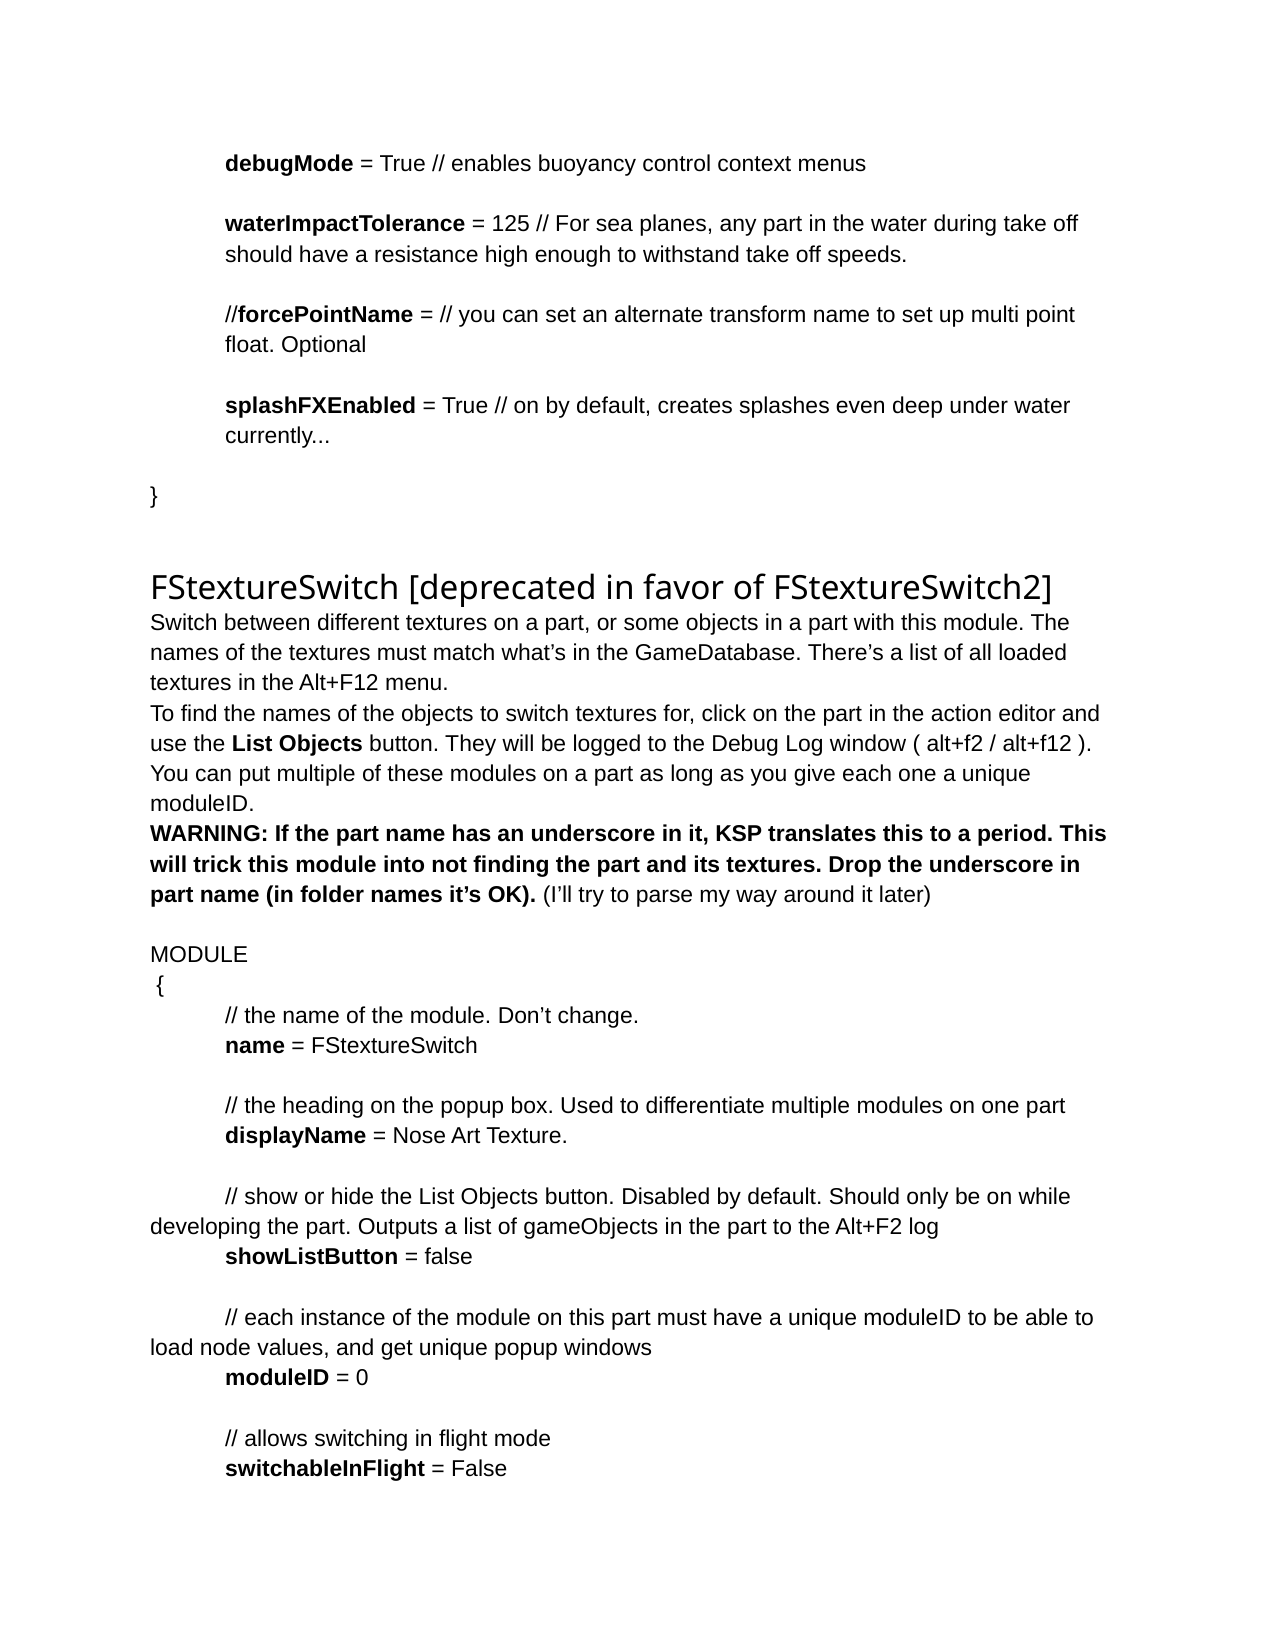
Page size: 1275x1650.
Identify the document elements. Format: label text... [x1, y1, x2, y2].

text splashFXEnabled = True // on by default, creates splashes even deep under water currently... [225, 361, 1125, 448]
text // each instance of the module on this part must have a unique moduleID to be able to load node values, and get unique popup windows [150, 1304, 1125, 1360]
text // allows switching in flight mode [150, 1424, 1125, 1451]
text //forcePointName = // you can set an alternate transform name to set up multi point float. Optional [225, 271, 1125, 358]
text { [150, 971, 1125, 998]
text // show or hide the List Objects button. Disabled by default. Should only be on while developing the part. Outputs a list of gameObjects in the part to the Alt+F2 log [150, 1183, 1125, 1239]
subtitle FStextureSwitch [deprecated in favor of FStextureSwitch2] [150, 563, 1125, 609]
text Switch between different textures on a part, or some objects in a part with this module. The names of the textures must match what’s in the GameDatabase. There’s a list of all loaded textures in the Alt+F12 menu. [150, 609, 1125, 696]
text switchableInFlight = False [150, 1455, 1125, 1481]
text MODULE [150, 941, 1125, 968]
text // the heading on the popup box. Used to differentiate multiple modules on one part [150, 1092, 1125, 1119]
text // the name of the module. Don’t change. [150, 1002, 1125, 1028]
text } [150, 452, 1125, 509]
text To find the names of the objects to switch textures for, click on the part in the action editor and use the List Objects button. They will be logged to the Debug Log window ( alt+f2 / alt+f12 ). [150, 699, 1125, 756]
text moduleID = 0 [150, 1364, 1125, 1391]
text displayName = Nose Art Texture. [150, 1122, 1125, 1149]
text WARNING: If the part name has an underscore in it, KSP translates this to a period. This will trick this module into not finding the part and its textures. Drop the underscore in part name (in folder names it’s OK). (I’ll try to parse my way around it later) [150, 820, 1125, 907]
text showListButton = false [150, 1243, 1125, 1270]
text You can put multiple of these modules on a part as long as you give each one a unique moduleID. [150, 760, 1125, 817]
text name = FStextureSwitch [150, 1032, 1125, 1058]
text waterImpactTolerance = 125 // For sea planes, any part in the water during take off should have a resistance high enough to withstand take off speeds. [225, 210, 1125, 267]
text debugMode = True // enables buoyancy control context menus [225, 150, 1125, 207]
